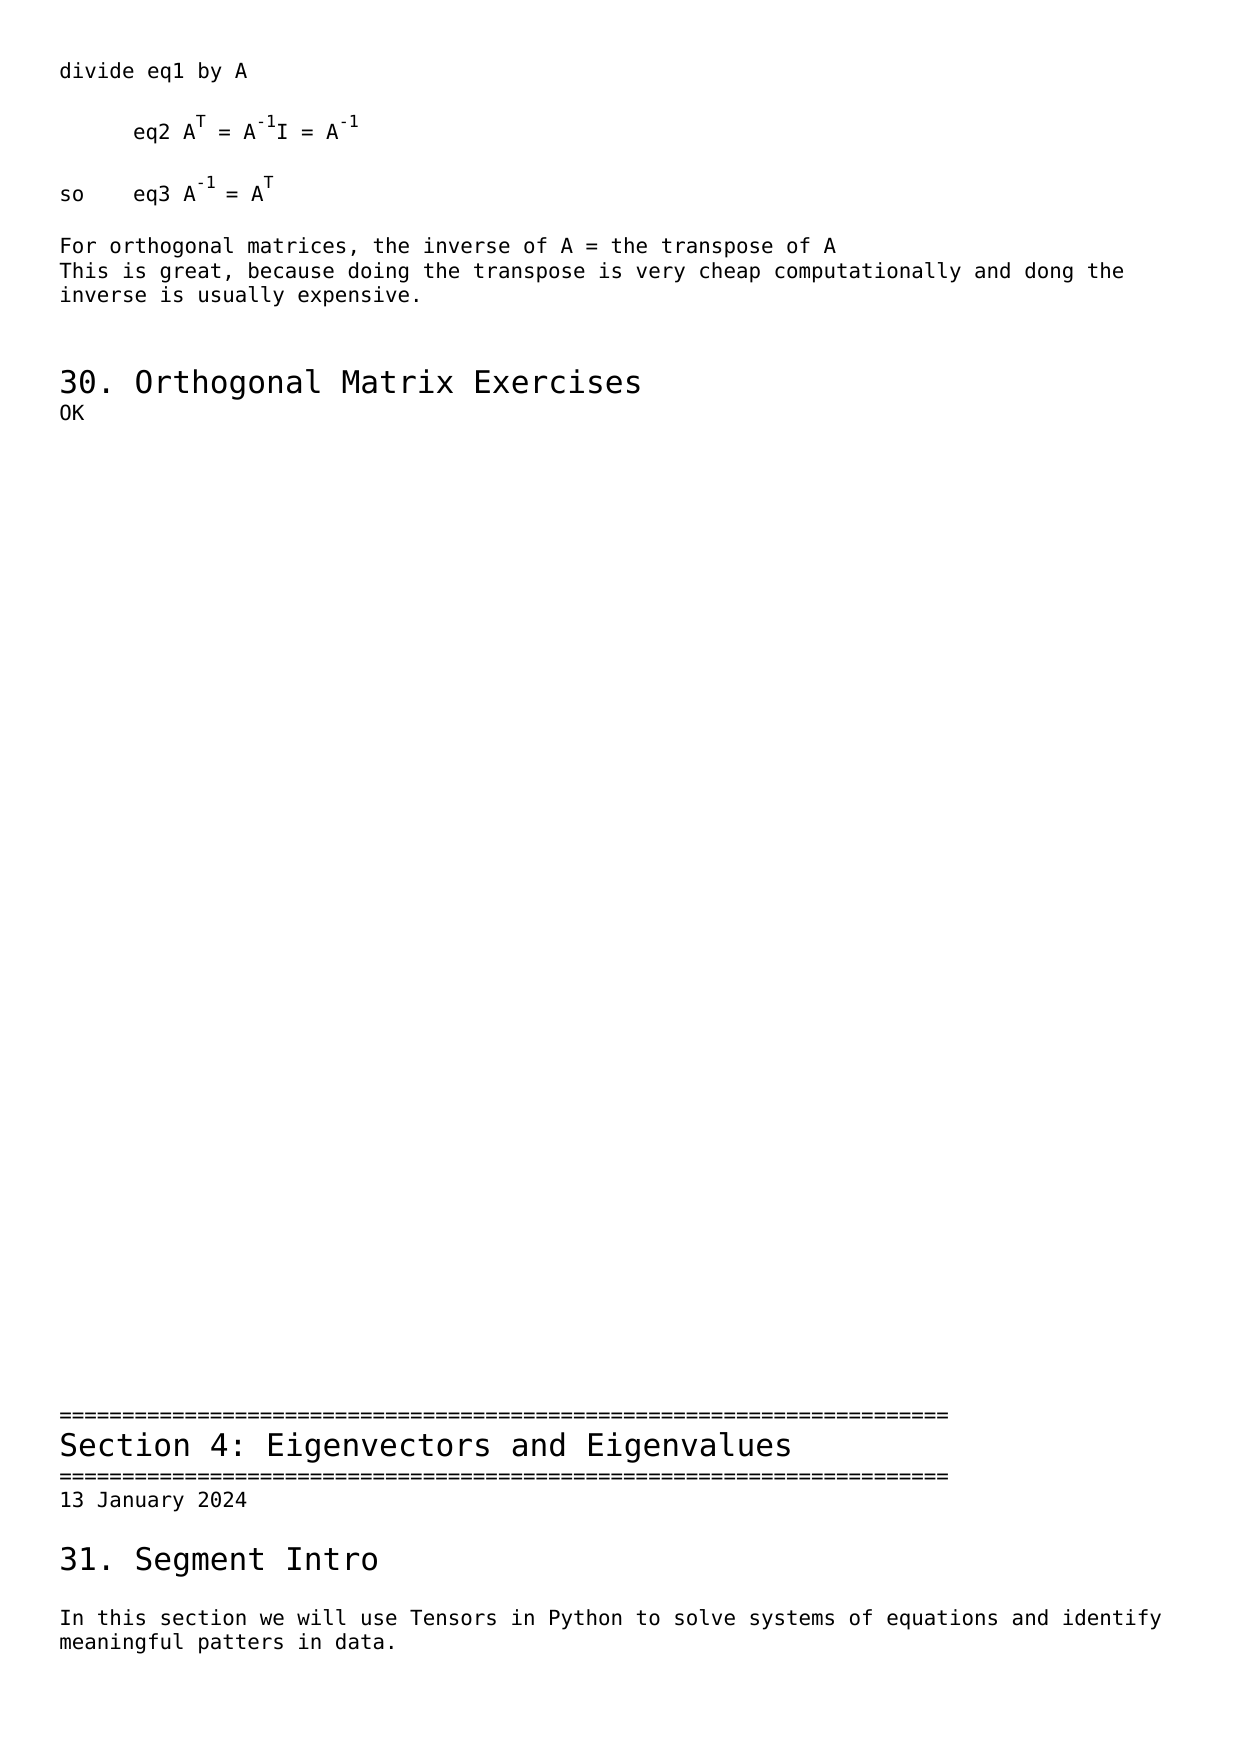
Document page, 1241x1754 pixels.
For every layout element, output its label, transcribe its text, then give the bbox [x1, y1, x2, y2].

text eq2 AT = A-1I = A-1 [59, 112, 1181, 144]
text divide eq1 by A [59, 59, 1181, 83]
text In this section we will use Tensors in Python to solve systems of equations and identify meaningful patters in data. [59, 1606, 1181, 1654]
text so eq3 A-1 = AT [59, 173, 1181, 206]
text 31. Segment Intro [59, 1541, 1181, 1577]
text 30. Orthogonal Matrix Exercises [59, 365, 1181, 401]
text OK [59, 401, 1181, 426]
text Section 4: Eigenvectors and Eigenvalues [59, 1427, 1181, 1464]
text 13 January 2024 [59, 1488, 1181, 1512]
text For orthogonal matrices, the inverse of A = the transpose of A [59, 234, 1181, 259]
text This is great, because doing the transpose is very cheap computationally and dong the inverse is usually expensive. [59, 259, 1181, 307]
text ======================================================================= [59, 1403, 1181, 1427]
text ======================================================================= [59, 1464, 1181, 1488]
